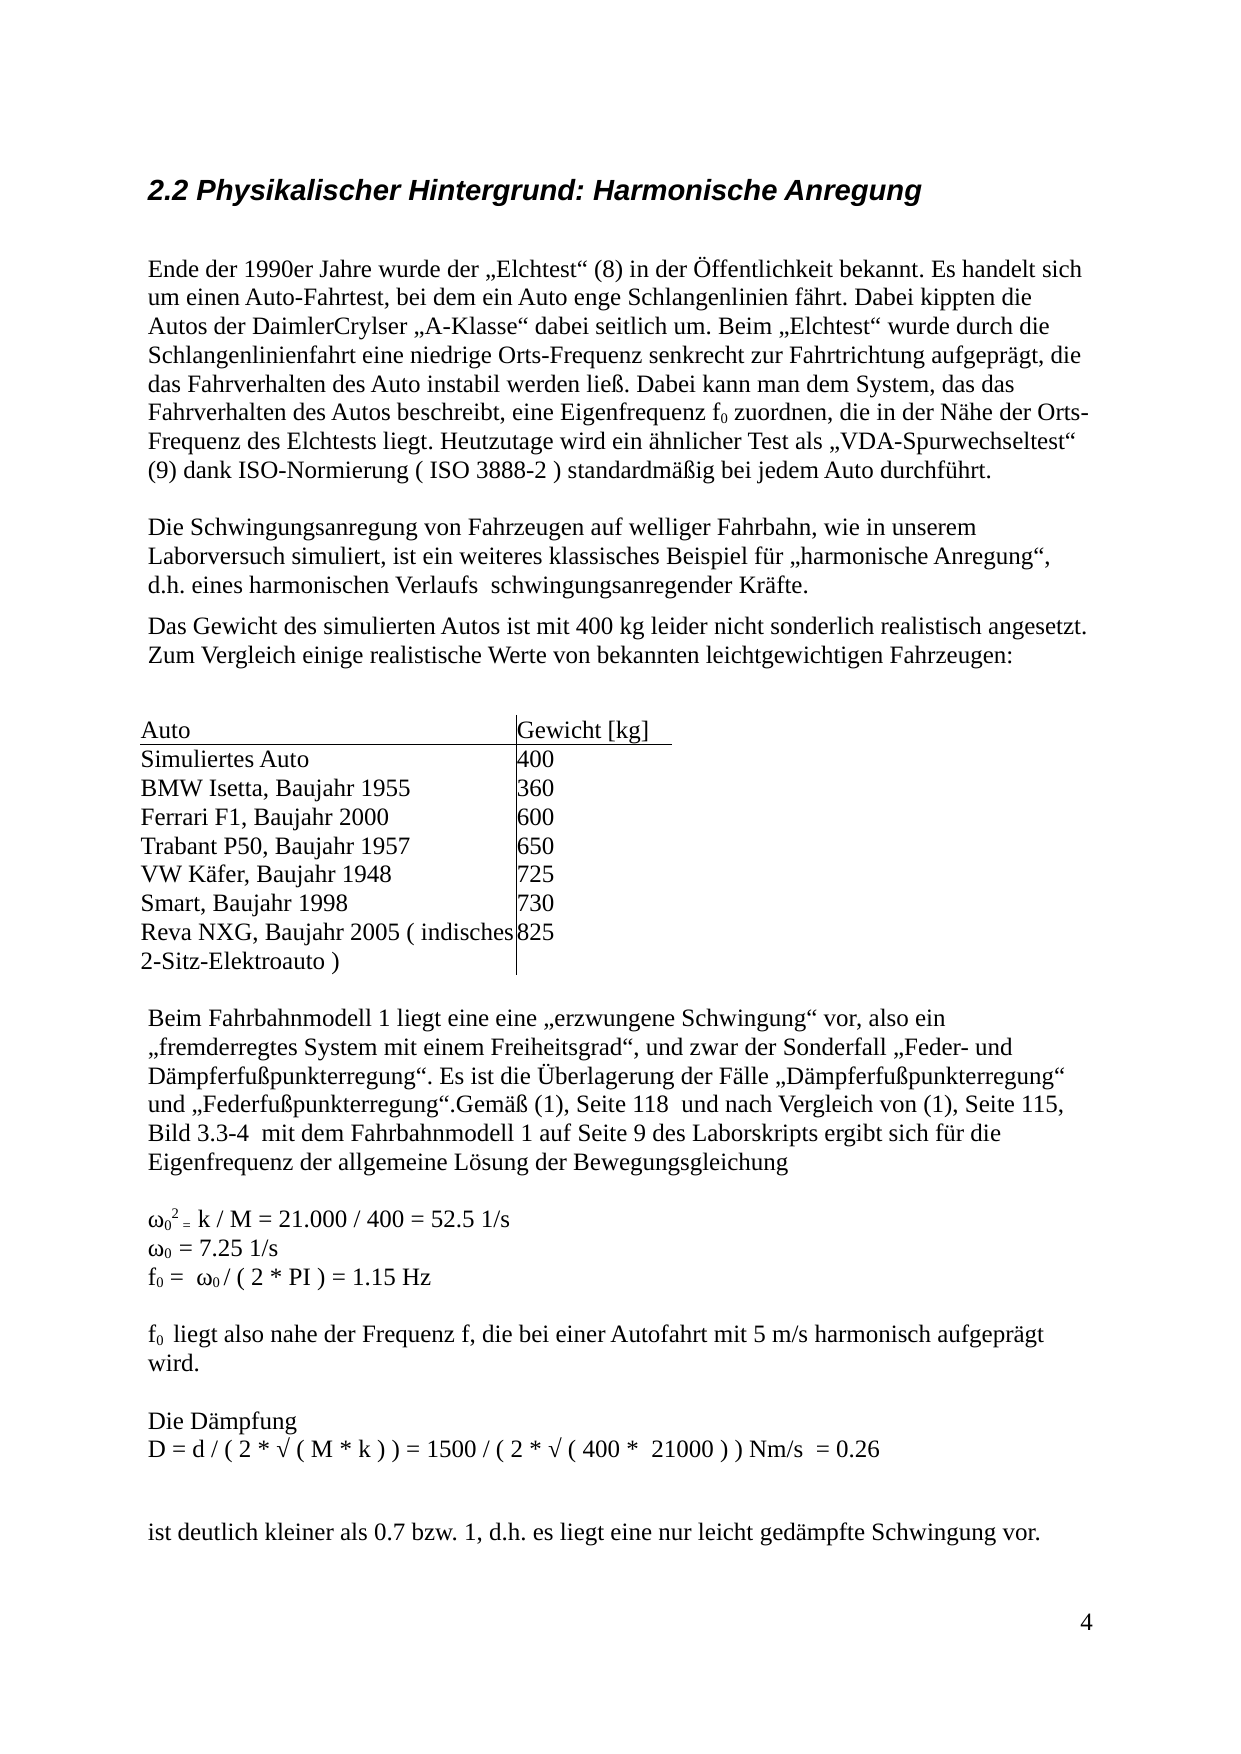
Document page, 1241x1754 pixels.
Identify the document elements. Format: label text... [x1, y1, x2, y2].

text Die Schwingungsanregung von Fahrzeugen auf welliger Fahrbahn, wie in unserem Laborversuch simuliert, ist ein weiteres klassisches Beispiel für „harmonische Anregung“, d.h. eines harmonischen Verlaufs schwingungsanregender Kräfte. [148, 512, 1093, 599]
text ω02 = k / M = 21.000 / 400 = 52.5 1/s [148, 1204, 1093, 1233]
table_cell 725 [517, 860, 672, 888]
text f0 = ω0 / ( 2 * PI ) = 1.15 Hz [148, 1262, 1093, 1291]
table_header Auto [140, 715, 516, 743]
text Die Dämpfung [148, 1406, 1093, 1434]
table_cell Trabant P50, Baujahr 1957 [140, 831, 516, 859]
table_cell 360 [517, 773, 672, 802]
table_cell VW Käfer, Baujahr 1948 [140, 860, 516, 888]
list D = d / ( 2 * √ ( M * k ) ) = 1500 / ( 2 * √ ( 400 * 21000 ) ) Nm/s = 0.26 [148, 1434, 1093, 1463]
table_cell 650 [517, 831, 672, 859]
table_cell Reva NXG, Baujahr 2005 ( indisches 2-Sitz-Elektroauto ) [140, 917, 516, 974]
text f0 liegt also nahe der Frequenz f, die bei einer Autofahrt mit 5 m/s harmonisch aufgeprägt wird. [148, 1319, 1093, 1377]
table_cell 600 [517, 802, 672, 831]
table_cell 400 [517, 745, 672, 773]
text Beim Fahrbahnmodell 1 liegt eine eine „erzwungene Schwingung“ vor, also ein „fremderregtes System mit einem Freiheitsgrad“, und zwar der Sonderfall „Feder- und Dämpferfußpunkterregung“. Es ist die Überlagerung der Fälle „Dämpferfußpunkterregung“ und „Federfußpunkterregung“.Gemäß (1), Seite 118 und nach Vergleich von (1), Seite 115, Bild 3.3-4 mit dem Fahrbahnmodell 1 auf Seite 9 des Laborskripts ergibt sich für die Eigenfrequenz der allgemeine Lösung der Bewegungsgleichung [148, 1003, 1093, 1176]
table_cell 825 [517, 917, 672, 974]
table_cell Simuliertes Auto [140, 745, 516, 773]
subtitle 2.2 Physikalischer Hintergrund: Harmonische Anregung [148, 173, 1093, 206]
list ist deutlich kleiner als 0.7 bzw. 1, d.h. es liegt eine nur leicht gedämpfte Schwingung vor. [148, 1517, 1093, 1546]
table_cell Ferrari F1, Baujahr 2000 [140, 802, 516, 831]
table_cell Smart, Baujahr 1998 [140, 888, 516, 917]
text ω0 = 7.25 1/s [148, 1233, 1093, 1262]
table_cell 730 [517, 888, 672, 917]
text Das Gewicht des simulierten Autos ist mit 400 kg leider nicht sonderlich realistisch angesetzt. Zum Vergleich einige realistische Werte von bekannten leichtgewichtigen Fahrzeugen: [148, 611, 1093, 669]
table_header Gewicht [kg] [517, 715, 672, 743]
table_cell BMW Isetta, Baujahr 1955 [140, 773, 516, 802]
text Ende der 1990er Jahre wurde der „Elchtest“ (8) in der Öffentlichkeit bekannt. Es handelt sich um einen Auto-Fahrtest, bei dem ein Auto enge Schlangenlinien fährt. Dabei kippten die Autos der DaimlerCrylser „A-Klasse“ dabei seitlich um. Beim „Elchtest“ wurde durch die Schlangenlinienfahrt eine niedrige Orts-Frequenz senkrecht zur Fahrtrichtung aufgeprägt, die das Fahrverhalten des Auto instabil werden ließ. Dabei kann man dem System, das das Fahrverhalten des Autos beschreibt, eine Eigenfrequenz f0 zuordnen, die in der Nähe der Orts-Frequenz des Elchtests liegt. Heutzutage wird ein ähnlicher Test als „VDA-Spurwechseltest“ (9) dank ISO-Normierung ( ISO 3888-2 ) standardmäßig bei jedem Auto durchführt. [148, 254, 1093, 484]
